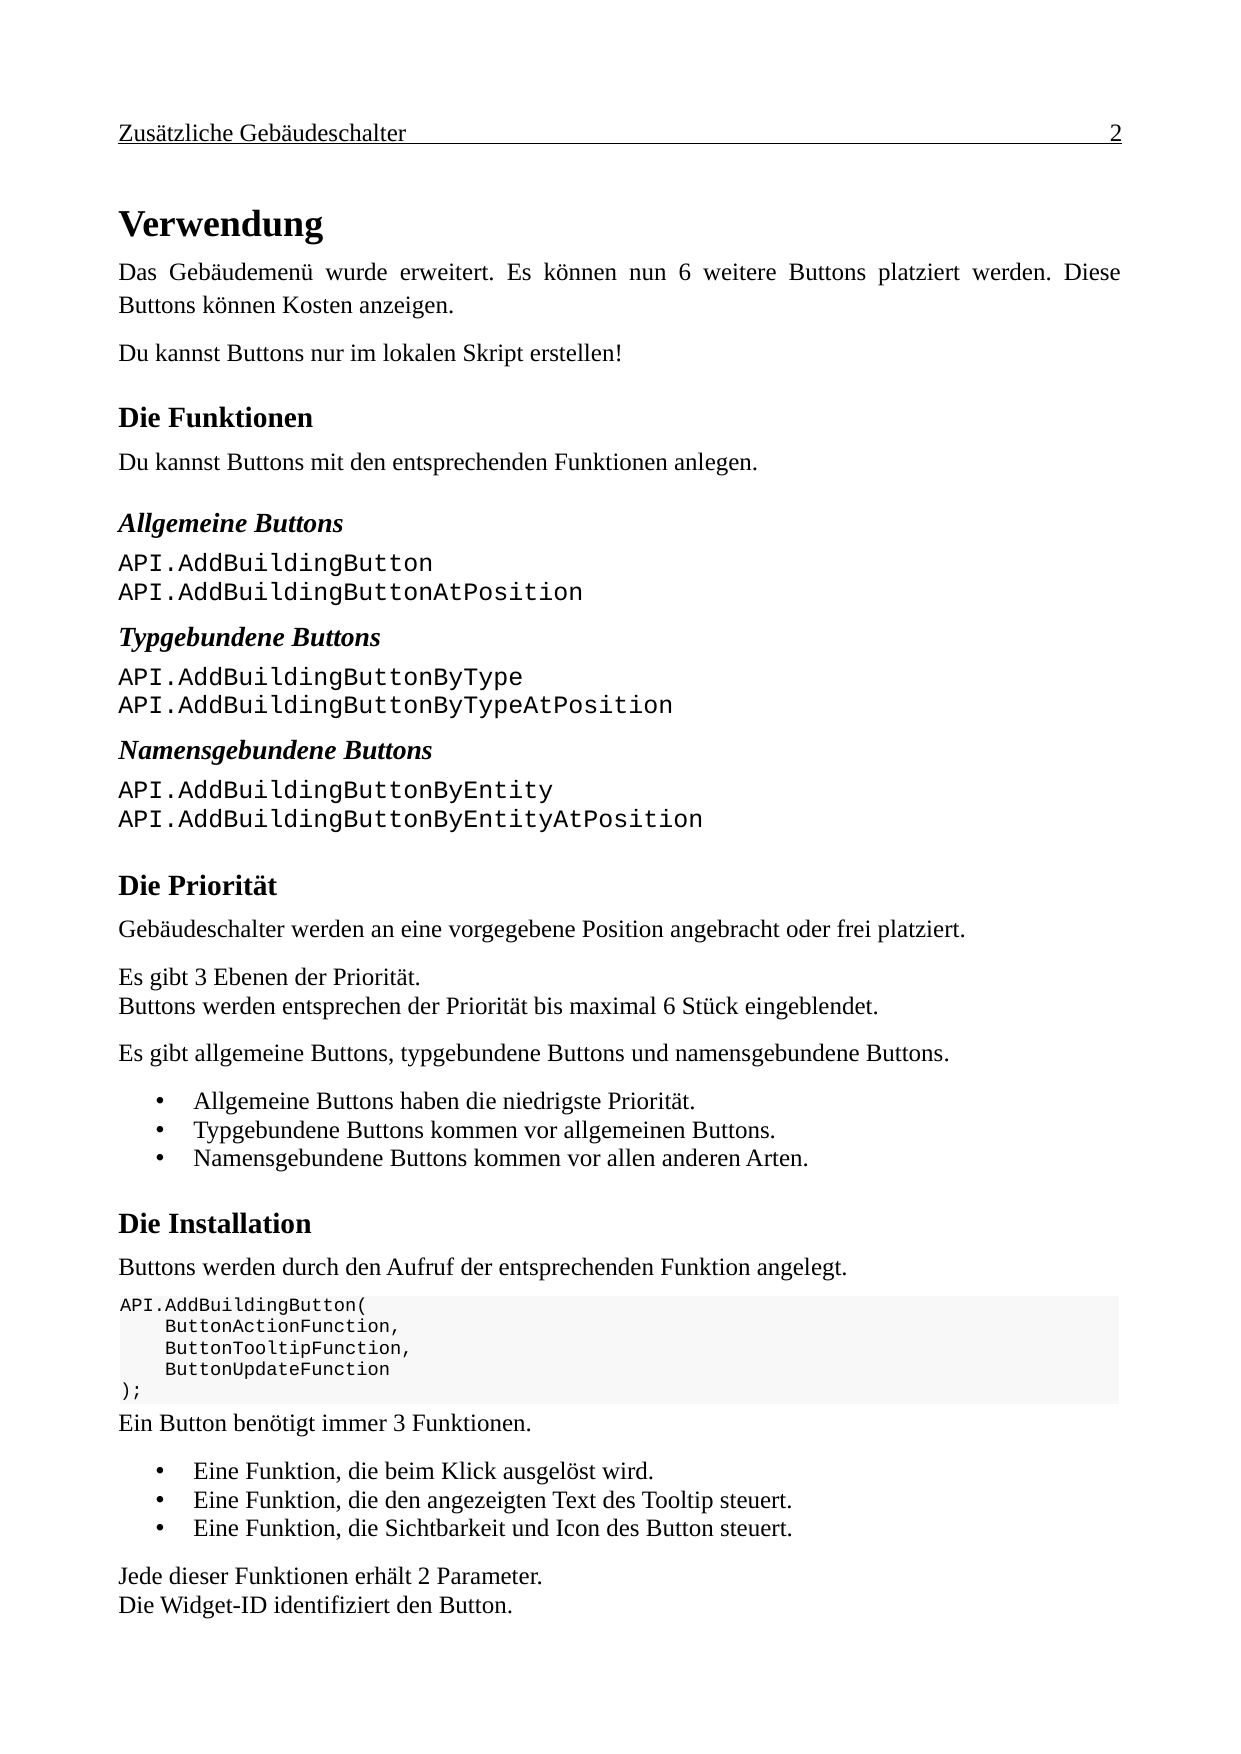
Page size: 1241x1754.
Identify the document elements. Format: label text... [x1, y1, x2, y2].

text Gebäudeschalter werden an eine vorgegebene Position angebracht oder frei platziert. [118, 914, 1122, 943]
text Es gibt allgemeine Buttons, typgebundene Buttons und namensgebundene Buttons. [118, 1038, 1122, 1067]
text API.AddBuildingButtonByEntity [118, 778, 1122, 806]
subtitle Die Priorität [118, 868, 1122, 902]
text Das Gebäudemenü wurde erweitert. Es können nun 6 weitere Buttons platziert werden. Diese Buttons können Kosten anzeigen. [118, 257, 1122, 319]
text API.AddBuildingButton [118, 551, 1122, 579]
text API.AddBuildingButtonAtPosition [118, 579, 1122, 608]
subtitle Verwendung [118, 201, 1122, 245]
subtitle Typgebundene Buttons [118, 620, 1122, 652]
text API.AddBuildingButtonByTypeAtPosition [118, 693, 1122, 721]
subtitle Allgemeine Buttons [118, 507, 1122, 538]
list Eine Funktion, die Sichtbarkeit und Icon des Button steuert. [156, 1513, 1122, 1542]
list Allgemeine Buttons haben die niedrigste Priorität. [156, 1086, 1122, 1115]
text Die Widget-ID identifiziert den Button. [118, 1590, 1122, 1618]
text API.AddBuildingButtonByType [118, 664, 1122, 693]
list Eine Funktion, die den angezeigten Text des Tooltip steuert. [156, 1485, 1122, 1513]
text Jede dieser Funktionen erhält 2 Parameter. [118, 1561, 1122, 1590]
subtitle Namensgebundene Buttons [118, 734, 1122, 766]
text Du kannst Buttons nur im lokalen Skript erstellen! [118, 338, 1122, 367]
text Es gibt 3 Ebenen der Priorität. [118, 962, 1122, 991]
text Buttons werden durch den Aufruf der entsprechenden Funktion angelegt. [118, 1252, 1122, 1281]
text API.AddBuildingButtonByEntityAtPosition [118, 806, 1122, 835]
text Ein Button benötigt immer 3 Funktionen. [118, 1299, 1122, 1437]
list Eine Funktion, die beim Klick ausgelöst wird. [156, 1456, 1122, 1485]
text Du kannst Buttons mit den entsprechenden Funktionen anlegen. [118, 447, 1122, 475]
list Namensgebundene Buttons kommen vor allen anderen Arten. [156, 1143, 1122, 1172]
subtitle Die Installation [118, 1206, 1122, 1239]
text Buttons werden entsprechen der Priorität bis maximal 6 Stück eingeblendet. [118, 991, 1122, 1019]
list Typgebundene Buttons kommen vor allgemeinen Buttons. [156, 1115, 1122, 1143]
subtitle Die Funktionen [118, 400, 1122, 434]
